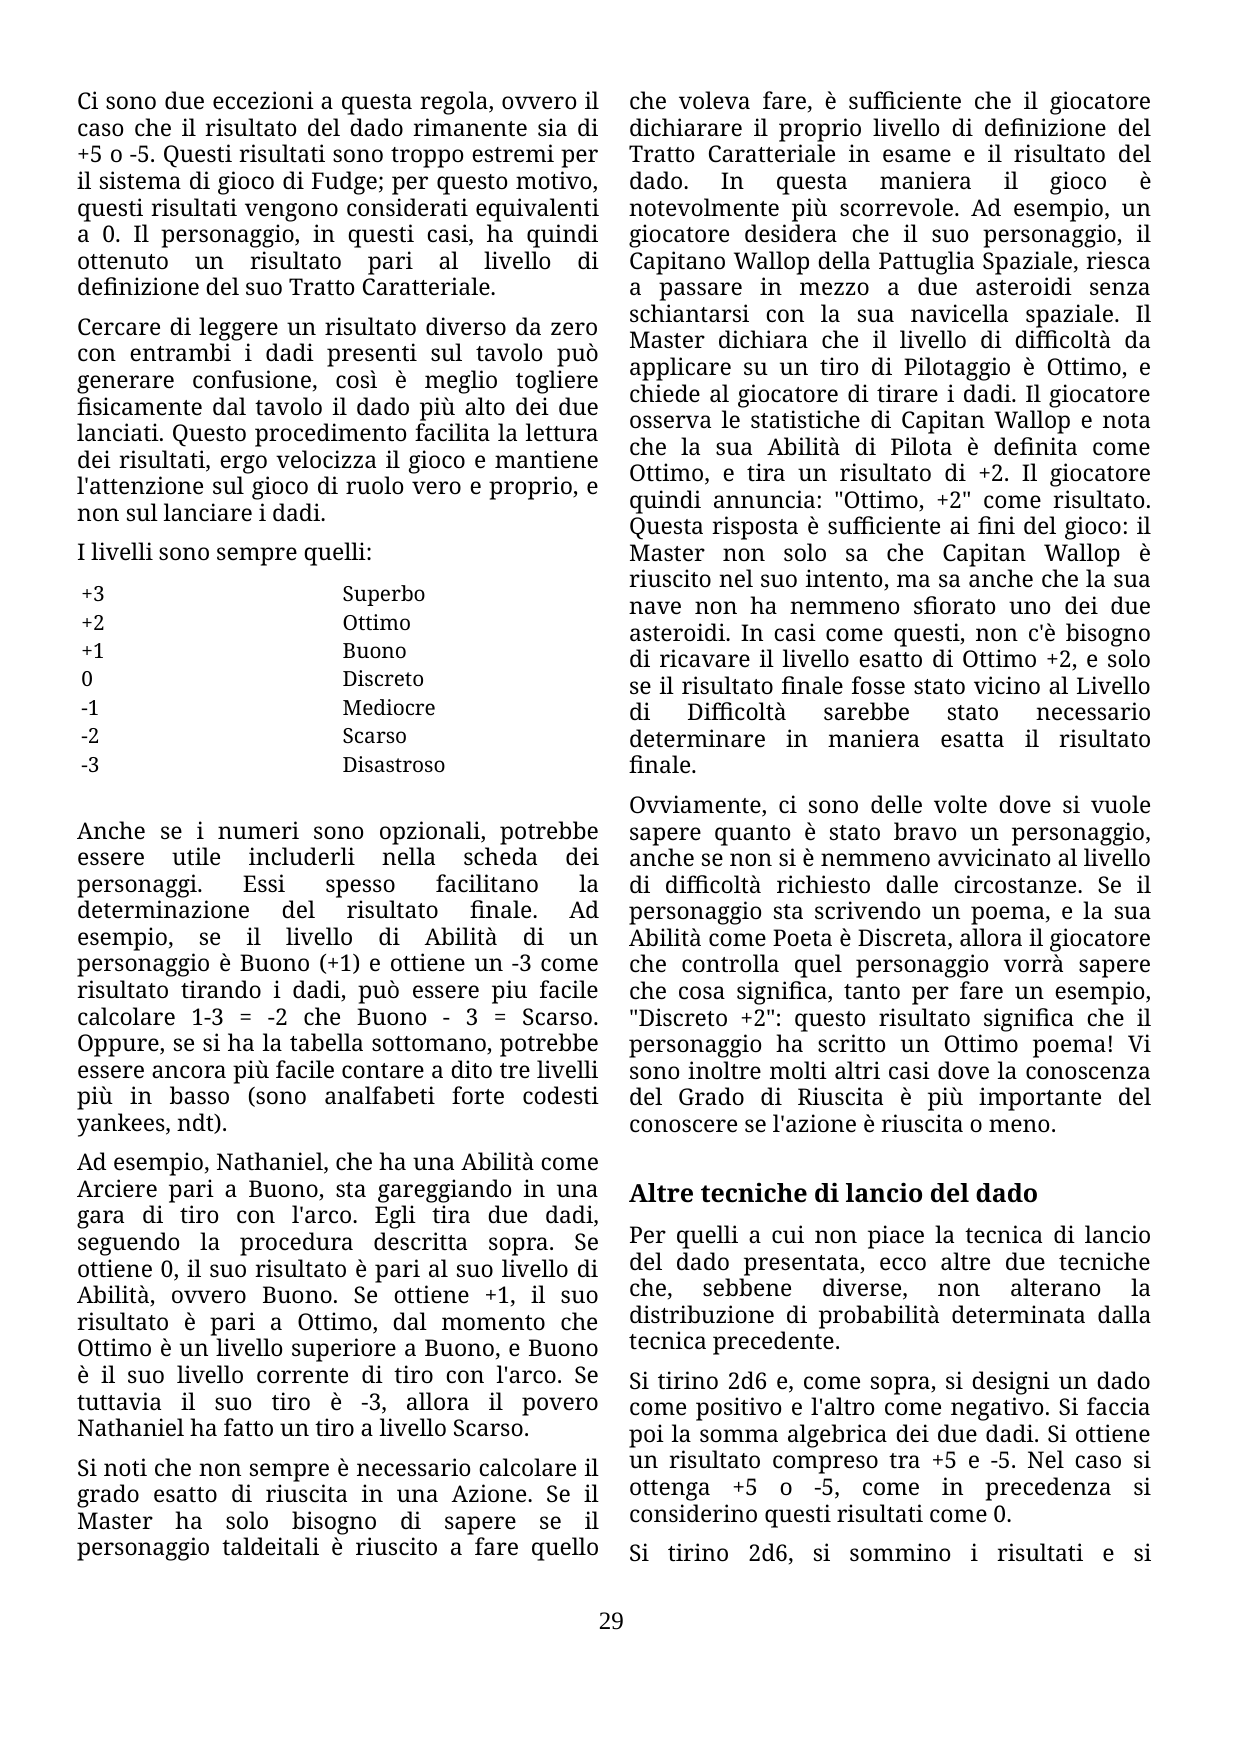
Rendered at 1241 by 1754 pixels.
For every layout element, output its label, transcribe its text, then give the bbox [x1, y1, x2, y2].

table_cell Mediocre [338, 693, 599, 721]
table_cell Discreto [338, 665, 599, 693]
table_cell Scarso [338, 721, 599, 750]
text Per quelli a cui non piace la tecnica di lancio del dado presentata, ecco altre due tecniche che, sebbene diverse, non alterano la distribuzione di probabilità determinata dalla tecnica precedente. [629, 1222, 1152, 1355]
table_cell Buono [338, 636, 599, 664]
text che voleva fare, è sufficiente che il giocatore dichiarare il proprio livello di definizione del Tratto Caratteriale in esame e il risultato del dado. In questa maniera il gioco è notevolmente più scorrevole. Ad esempio, un giocatore desidera che il suo personaggio, il Capitano Wallop della Pattuglia Spaziale, riesca a passare in mezzo a due asteroidi senza schiantarsi con la sua navicella spaziale. Il Master dichiara che il livello di difficoltà da applicare su un tiro di Pilotaggio è Ottimo, e chiede al giocatore di tirare i dadi. Il giocatore osserva le statistiche di Capitan Wallop e nota che la sua Abilità di Pilota è definita come Ottimo, e tira un risultato di +2. Il giocatore quindi annuncia: "Ottimo, +2" come risultato. Questa risposta è sufficiente ai fini del gioco: il Master non solo sa che Capitan Wallop è riuscito nel suo intento, ma sa anche che la sua nave non ha nemmeno sfiorato uno dei due asteroidi. In casi come questi, non c'è bisogno di ricavare il livello esatto di Ottimo +2, e solo se il risultato finale fosse stato vicino al Livello di Difficoltà sarebbe stato necessario determinare in maniera esatta il risultato finale. [629, 88, 1152, 779]
text Si tirino 2d6 e, come sopra, si designi un dado come positivo e l'altro come negativo. Si faccia poi la somma algebrica dei due dadi. Si ottiene un risultato compreso tra +5 e -5. Nel caso si ottenga +5 o -5, come in precedenza si considerino questi risultati come 0. [629, 1368, 1152, 1527]
text I livelli sono sempre quelli: [77, 539, 599, 566]
table_cell +2 [77, 608, 338, 636]
text Anche se i numeri sono opzionali, potrebbe essere utile includerli nella scheda dei personaggi. Essi spesso facilitano la determinazione del risultato finale. Ad esempio, se il livello di Abilità di un personaggio è Buono (+1) e ottiene un -3 come risultato tirando i dadi, può essere piu facile calcolare 1-3 = -2 che Buono - 3 = Scarso. Oppure, se si ha la tabella sottomano, potrebbe essere ancora più facile contare a dito tre livelli più in basso (sono analfabeti forte codesti yankees, ndt). [77, 818, 599, 1137]
text Cercare di leggere un risultato diverso da zero con entrambi i dadi presenti sul tavolo può generare confusione, così è meglio togliere fisicamente dal tavolo il dado più alto dei due lanciati. Questo procedimento facilita la lettura dei risultati, ergo velocizza il gioco e mantiene l'attenzione sul gioco di ruolo vero e proprio, e non sul lanciare i dadi. [77, 314, 599, 527]
table_header Superbo [338, 579, 599, 608]
text Ad esempio, Nathaniel, che ha una Abilità come Arciere pari a Buono, sta gareggiando in una gara di tiro con l'arco. Egli tira due dadi, seguendo la procedura descritta sopra. Se ottiene 0, il suo risultato è pari al suo livello di Abilità, ovvero Buono. Se ottiene +1, il suo risultato è pari a Ottimo, dal momento che Ottimo è un livello superiore a Buono, e Buono è il suo livello corrente di tiro con l'arco. Se tuttavia il suo tiro è -3, allora il povero Nathaniel ha fatto un tiro a livello Scarso. [77, 1149, 599, 1442]
text Si tirino 2d6, si sommino i risultati e si [629, 1540, 1152, 1567]
text Ovviamente, ci sono delle volte dove si vuole sapere quanto è stato bravo un personaggio, anche se non si è nemmeno avvicinato al livello di difficoltà richiesto dalle circostanze. Se il personaggio sta scrivendo un poema, e la sua Abilità come Poeta è Discreta, allora il giocatore che controlla quel personaggio vorrà sapere che cosa significa, tanto per fare un esempio, "Discreto +2": questo risultato significa che il personaggio ha scritto un Ottimo poema! Vi sono inoltre molti altri casi dove la conoscenza del Grado di Riuscita è più importante del conoscere se l'azione è riuscita o meno. [629, 792, 1152, 1137]
table_header +3 [77, 579, 338, 608]
table_cell 0 [77, 665, 338, 693]
table_cell +1 [77, 636, 338, 664]
table_cell -3 [77, 750, 338, 778]
table_cell Disastroso [338, 750, 599, 778]
text Ci sono due eccezioni a questa regola, ovvero il caso che il risultato del dado rimanente sia di +5 o -5. Questi risultati sono troppo estremi per il sistema di gioco di Fudge; per questo motivo, questi risultati vengono considerati equivalenti a 0. Il personaggio, in questi casi, ha quindi ottenuto un risultato pari al livello di definizione del suo Tratto Caratteriale. [77, 88, 599, 301]
table_cell Ottimo [338, 608, 599, 636]
table_cell -2 [77, 721, 338, 750]
subtitle Altre tecniche di lancio del dado [629, 1176, 1152, 1209]
text Si noti che non sempre è necessario calcolare il grado esatto di riuscita in una Azione. Se il Master ha solo bisogno di sapere se il personaggio taldeitali è riuscito a fare quello [77, 1455, 599, 1561]
table_cell -1 [77, 693, 338, 721]
